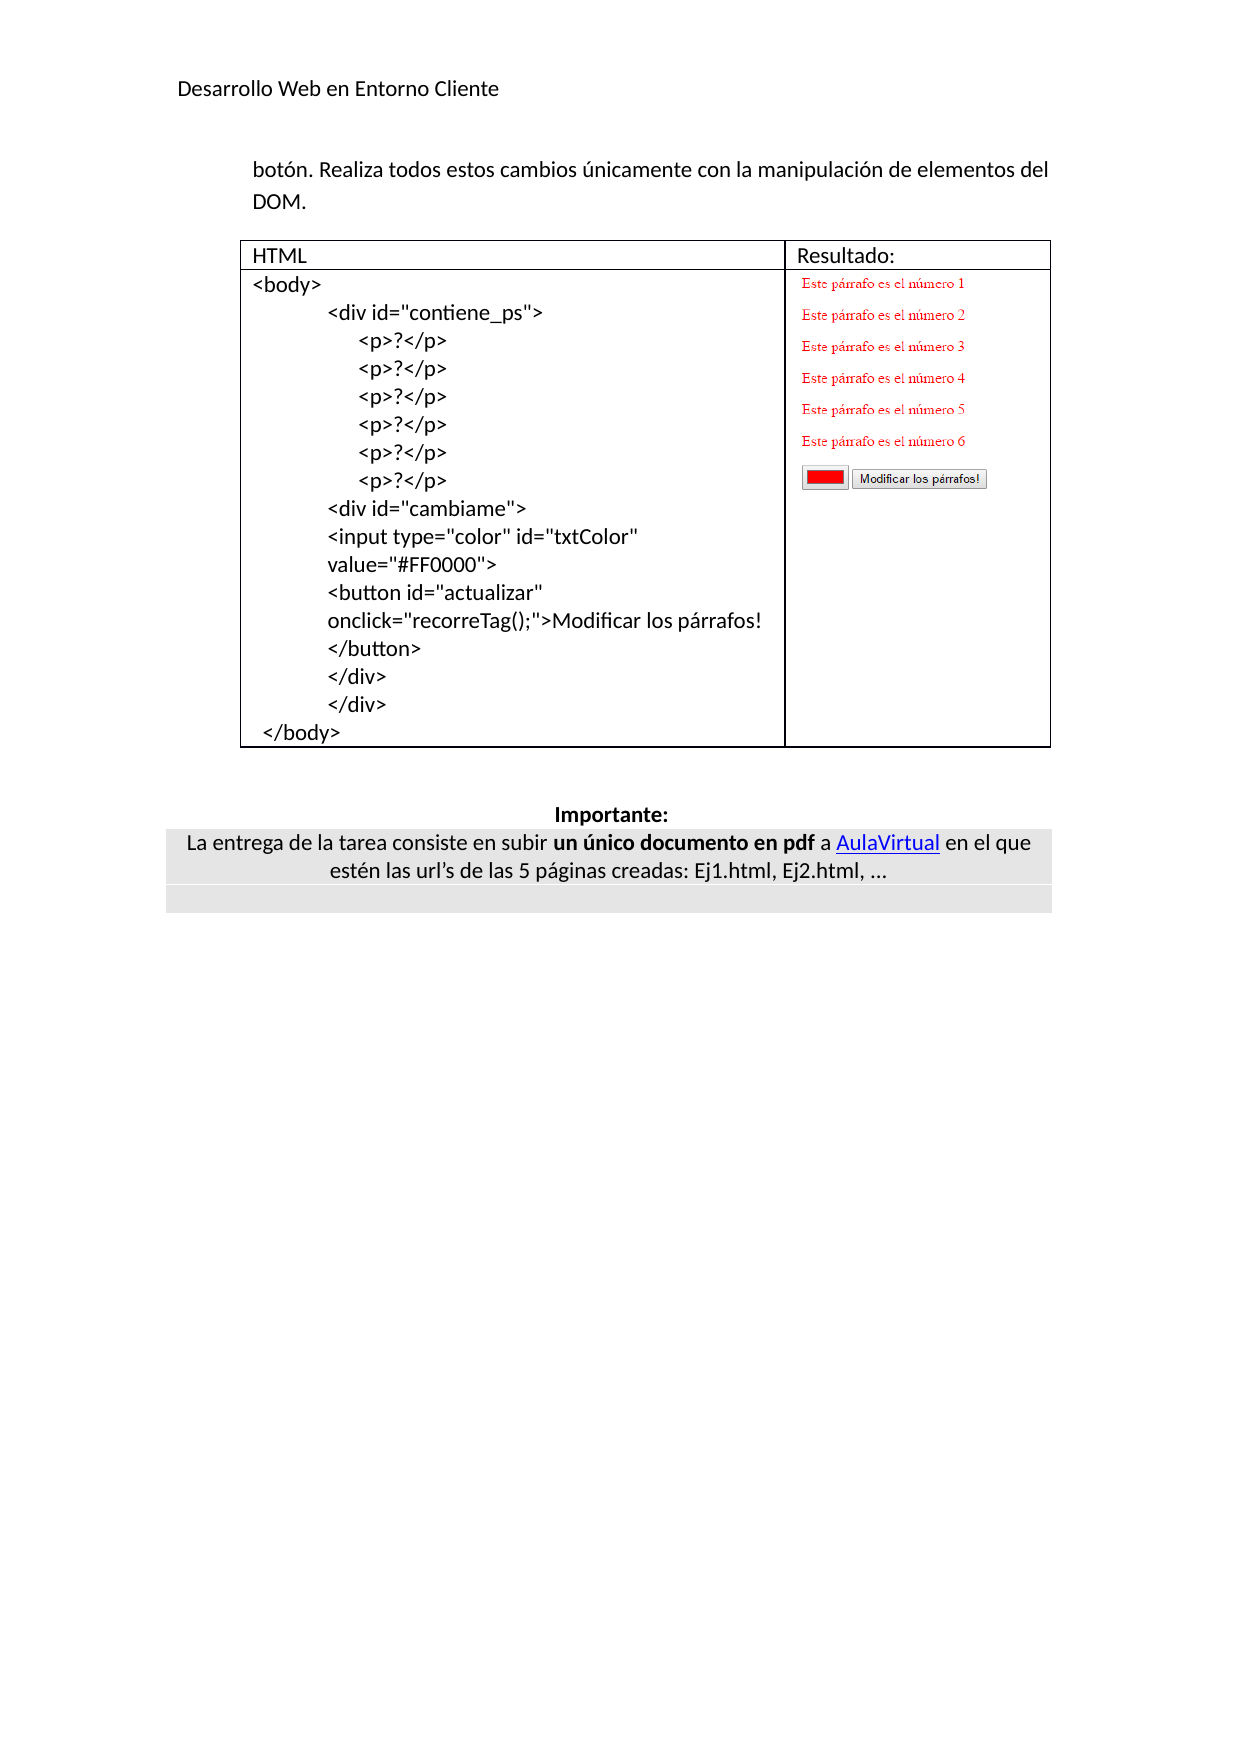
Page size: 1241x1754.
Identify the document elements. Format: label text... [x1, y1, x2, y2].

table_cell La entrega de la tarea consiste en subir un único documento en pdf a AulaVirtual en el que estén las url’s de las 5 páginas creadas: Ej1.html, Ej2.html, ... [166, 829, 1052, 884]
table_header Resultado: [786, 241, 1050, 269]
list botón. Realiza todos estos cambios únicamente con la manipulación de elementos del DOM. [215, 155, 1063, 215]
table_header Importante: [166, 801, 1052, 828]
table_cell <body> <div id="contiene_ps"> <p>?</p> <p>?</p> <p>?</p> <p>?</p> <p>?</p> <p>?</p> <div id="cambiame"> <input type="color" id="txtColor" value="#FF0000"> <button id="actualizar" onclick="recorreTag();">Modificar los párrafos!</button> </div> </div> </body> [241, 270, 784, 746]
picture [796, 270, 1010, 505]
table_header HTML [241, 241, 784, 269]
table_cell [786, 270, 1050, 746]
table_cell [166, 885, 1052, 913]
